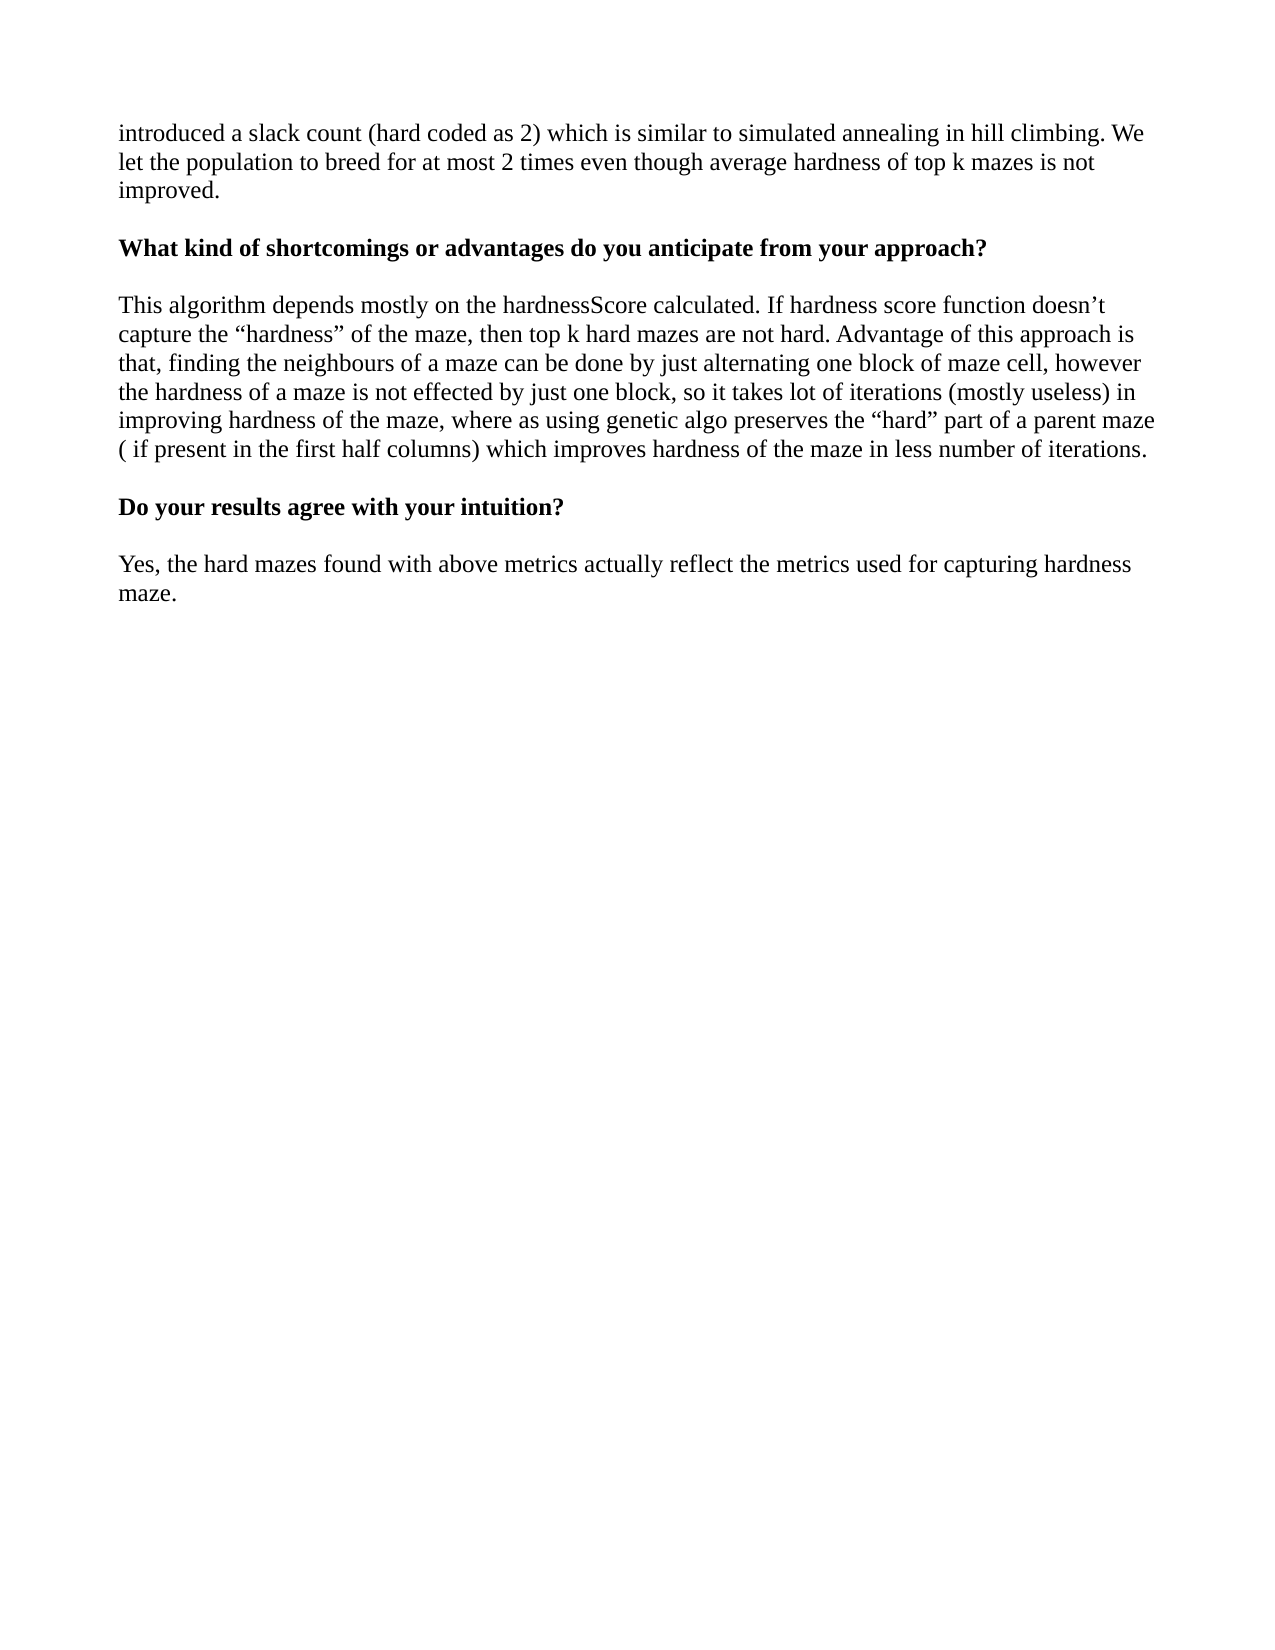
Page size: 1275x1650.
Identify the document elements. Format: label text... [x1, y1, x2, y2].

text This algorithm depends mostly on the hardnessScore calculated. If hardness score function doesn’t capture the “hardness” of the maze, then top k hard mazes are not hard. Advantage of this approach is that, finding the neighbours of a maze can be done by just alternating one block of maze cell, however the hardness of a maze is not effected by just one block, so it takes lot of iterations (mostly useless) in improving hardness of the maze, where as using genetic algo preserves the “hard” part of a parent maze ( if present in the first half columns) which improves hardness of the maze in less number of iterations. [118, 291, 1157, 463]
text What kind of shortcomings or advantages do you anticipate from your approach? [118, 233, 1157, 262]
text introduced a slack count (hard coded as 2) which is similar to simulated annealing in hill climbing. We let the population to breed for at most 2 times even though average hardness of top k mazes is not improved. [118, 118, 1157, 204]
text Do your results agree with your intuition? [118, 492, 1157, 521]
text Yes, the hard mazes found with above metrics actually reflect the metrics used for capturing hardness maze. [118, 549, 1157, 607]
